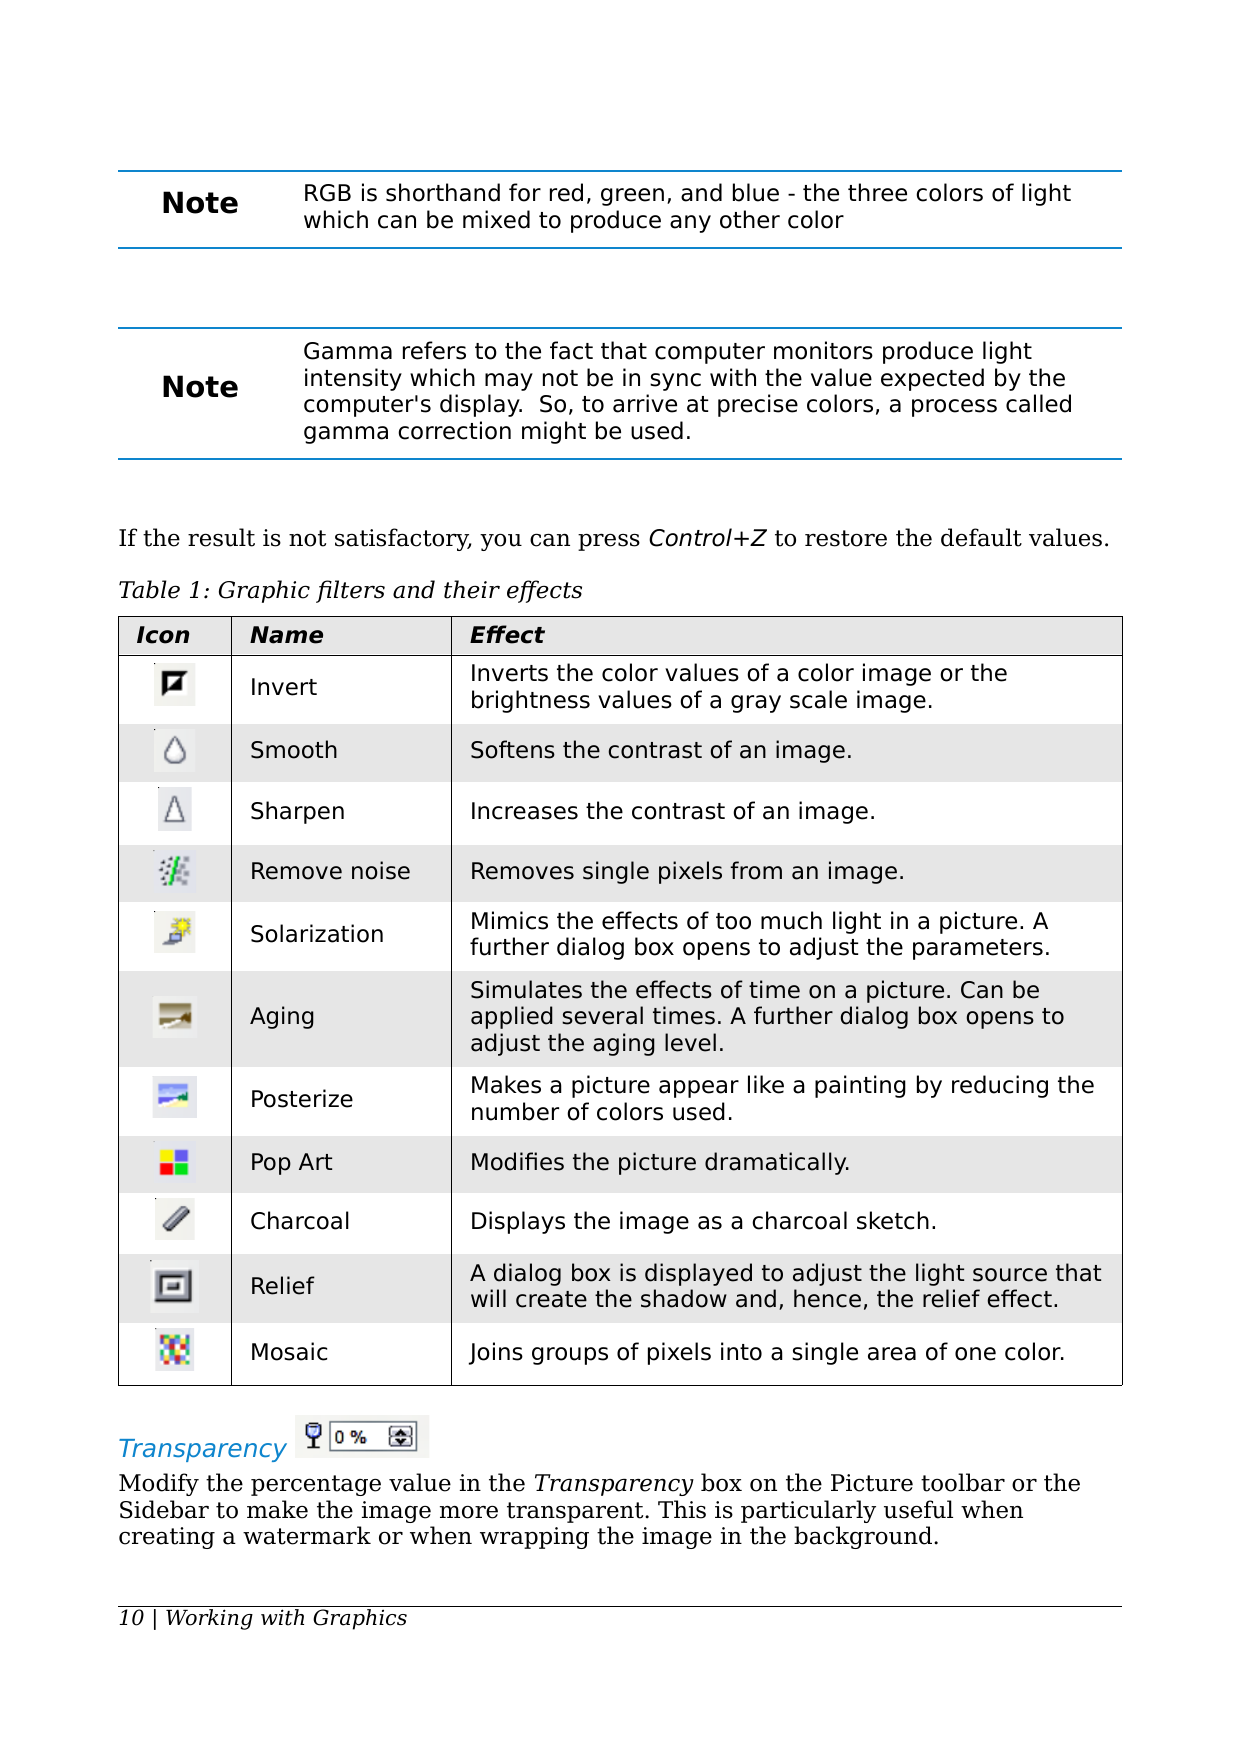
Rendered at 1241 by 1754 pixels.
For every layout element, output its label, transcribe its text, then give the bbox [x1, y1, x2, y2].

picture [153, 850, 197, 893]
picture [154, 663, 196, 706]
table_cell Increases the contrast of an image. [452, 782, 1122, 845]
picture [295, 1415, 430, 1458]
table_header Effect [452, 617, 1122, 654]
table_cell Inverts the color values of a color image or the brightness values of a gray scale image. [452, 656, 1122, 723]
table_cell [119, 845, 231, 902]
picture [153, 1141, 196, 1183]
table_cell [119, 971, 231, 1067]
table_cell [119, 724, 231, 782]
subtitle Transparency [118, 1416, 1122, 1464]
picture [150, 1260, 200, 1313]
table_cell Solarization [232, 902, 451, 971]
table_cell [119, 1136, 231, 1193]
table_cell Removes single pixels from an image. [452, 845, 1122, 902]
table_cell Mimics the effects of too much light in a picture. A further dialog box opens to adjust the parameters. [452, 902, 1122, 971]
picture [152, 1076, 197, 1118]
table_cell Invert [232, 656, 451, 723]
table_cell Displays the image as a charcoal sketch. [452, 1193, 1122, 1254]
table_cell Charcoal [232, 1193, 451, 1254]
table_cell Simulates the effects of time on a picture. Can be applied several times. A further dialog box opens to adjust the aging level. [452, 971, 1122, 1067]
picture [152, 996, 198, 1038]
table_cell Smooth [232, 724, 451, 782]
text Modify the percentage value in the Transparency box on the Picture toolbar or the Sidebar to make the image more transparent. This is particularly useful when creating a watermark or when wrapping the image in the background. [118, 1470, 1122, 1550]
table_cell Remove noise [232, 845, 451, 902]
table_cell Relief [232, 1254, 451, 1323]
table_header Gamma refers to the fact that computer monitors produce light intensity which may not be in sync with the value expected by the computer's display. So, to arrive at precise colors, a process called gamma correction might be used. [281, 329, 1122, 458]
table_cell Mosaic [232, 1323, 451, 1385]
table_cell [119, 1254, 231, 1323]
table_header Note [118, 329, 281, 458]
table_cell Modifies the picture dramatically. [452, 1136, 1122, 1193]
picture [158, 787, 192, 831]
table_cell Joins groups of pixels into a single area of one color. [452, 1323, 1122, 1385]
table_cell [119, 1067, 231, 1136]
table_cell Sharpen [232, 782, 451, 845]
table_header Note [118, 172, 281, 247]
table_header RGB is shorthand for red, green, and blue - the three colors of light which can be mixed to produce any other color [281, 172, 1122, 247]
table_cell Pop Art [232, 1136, 451, 1193]
picture [154, 911, 196, 953]
picture [154, 729, 196, 772]
table_cell [119, 656, 231, 723]
table_cell Aging [232, 971, 451, 1067]
table_cell A dialog box is displayed to adjust the light source that will create the shadow and, hence, the relief effect. [452, 1254, 1122, 1323]
table_header Name [232, 617, 451, 654]
table_cell Posterize [232, 1067, 451, 1136]
picture [155, 1198, 195, 1240]
table_cell [119, 1193, 231, 1254]
table_header Icon [119, 617, 231, 654]
table_cell Makes a picture appear like a painting by reducing the number of colors used. [452, 1067, 1122, 1136]
text If the result is not satisfactory, you can press Control+Z to restore the default values. [118, 526, 1122, 552]
table_cell [119, 902, 231, 971]
text Table 1: Graphic filters and their effects [118, 577, 1122, 604]
table_cell [119, 1323, 231, 1385]
picture [155, 1328, 195, 1371]
table_cell [119, 782, 231, 845]
table_cell Softens the contrast of an image. [452, 724, 1122, 782]
